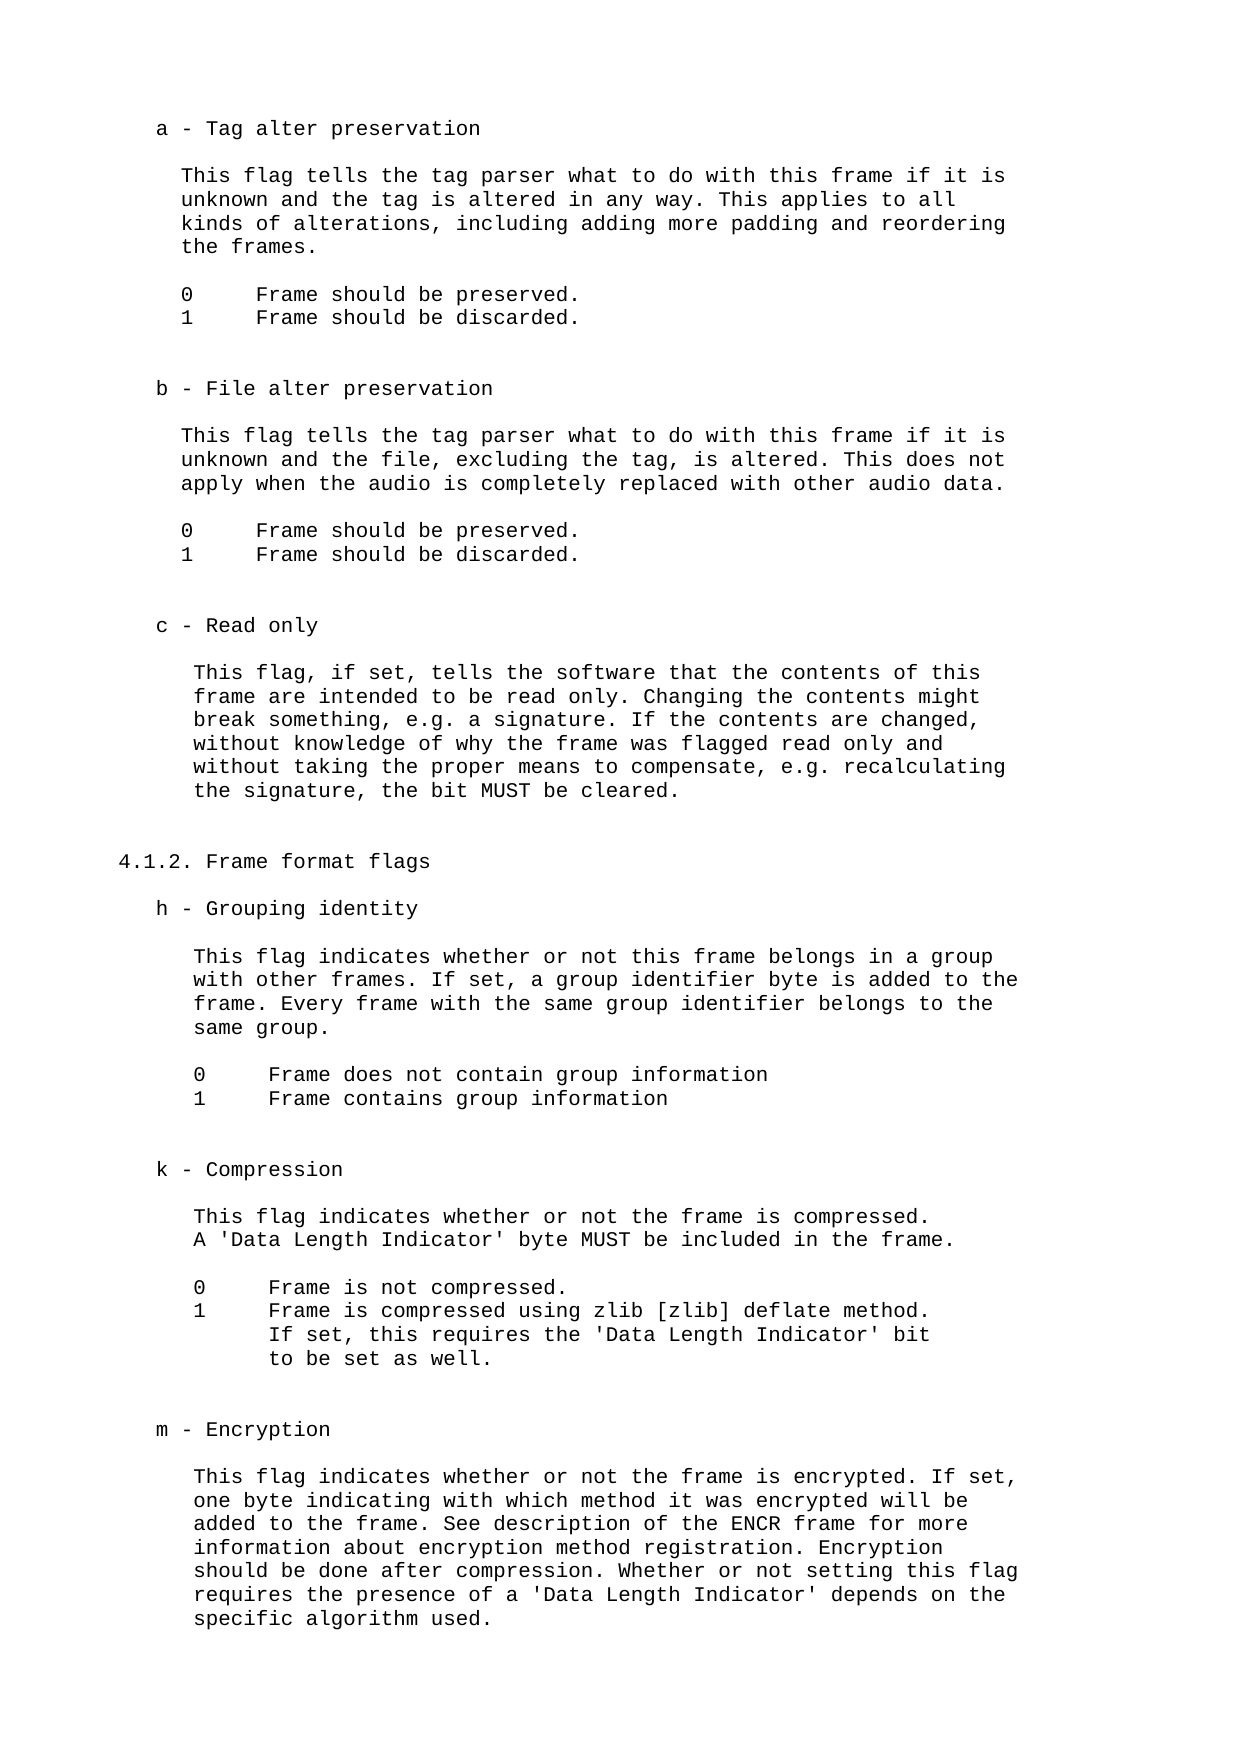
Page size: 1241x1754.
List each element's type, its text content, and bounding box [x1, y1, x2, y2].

text This flag indicates whether or not the frame is compressed. [118, 1206, 1122, 1229]
text b - File alter preservation [118, 378, 1122, 402]
text added to the frame. See description of the ENCR frame for more [118, 1513, 1122, 1537]
text one byte indicating with which method it was encrypted will be [118, 1489, 1122, 1513]
text This flag, if set, tells the software that the contents of this [118, 662, 1122, 686]
text 4.1.2. Frame format flags [118, 851, 1122, 875]
text apply when the audio is completely replaced with other audio data. [118, 473, 1122, 496]
text This flag tells the tag parser what to do with this frame if it is [118, 426, 1122, 449]
text 0 Frame is not compressed. [118, 1277, 1122, 1300]
text This flag indicates whether or not the frame is encrypted. If set, [118, 1466, 1122, 1489]
text k - Compression [118, 1158, 1122, 1182]
text This flag tells the tag parser what to do with this frame if it is [118, 165, 1122, 189]
text 1 Frame should be discarded. [118, 544, 1122, 567]
text with other frames. If set, a group identifier byte is added to the [118, 969, 1122, 993]
text kinds of alterations, including adding more padding and reordering [118, 213, 1122, 236]
text 0 Frame does not contain group information [118, 1064, 1122, 1088]
text specific algorithm used. [118, 1608, 1122, 1631]
text 0 Frame should be preserved. [118, 520, 1122, 544]
text h - Grouping identity [118, 898, 1122, 922]
text same group. [118, 1017, 1122, 1040]
text If set, this requires the 'Data Length Indicator' bit [118, 1324, 1122, 1348]
text should be done after compression. Whether or not setting this flag [118, 1561, 1122, 1584]
text frame are intended to be read only. Changing the contents might [118, 686, 1122, 709]
text 1 Frame is compressed using zlib [zlib] deflate method. [118, 1300, 1122, 1324]
text without taking the proper means to compensate, e.g. recalculating [118, 757, 1122, 780]
text unknown and the tag is altered in any way. This applies to all [118, 189, 1122, 213]
text frame. Every frame with the same group identifier belongs to the [118, 993, 1122, 1017]
text 1 Frame contains group information [118, 1088, 1122, 1111]
text to be set as well. [118, 1348, 1122, 1371]
text c - Read only [118, 615, 1122, 638]
text m - Encryption [118, 1419, 1122, 1442]
text requires the presence of a 'Data Length Indicator' depends on the [118, 1584, 1122, 1608]
text This flag indicates whether or not this frame belongs in a group [118, 946, 1122, 969]
text the signature, the bit MUST be cleared. [118, 780, 1122, 804]
text break something, e.g. a signature. If the contents are changed, [118, 709, 1122, 733]
text information about encryption method registration. Encryption [118, 1537, 1122, 1561]
text 1 Frame should be discarded. [118, 307, 1122, 331]
text without knowledge of why the frame was flagged read only and [118, 733, 1122, 757]
text 0 Frame should be preserved. [118, 284, 1122, 307]
text A 'Data Length Indicator' byte MUST be included in the frame. [118, 1229, 1122, 1253]
text the frames. [118, 236, 1122, 260]
text a - Tag alter preservation [118, 118, 1122, 142]
text unknown and the file, excluding the tag, is altered. This does not [118, 449, 1122, 473]
